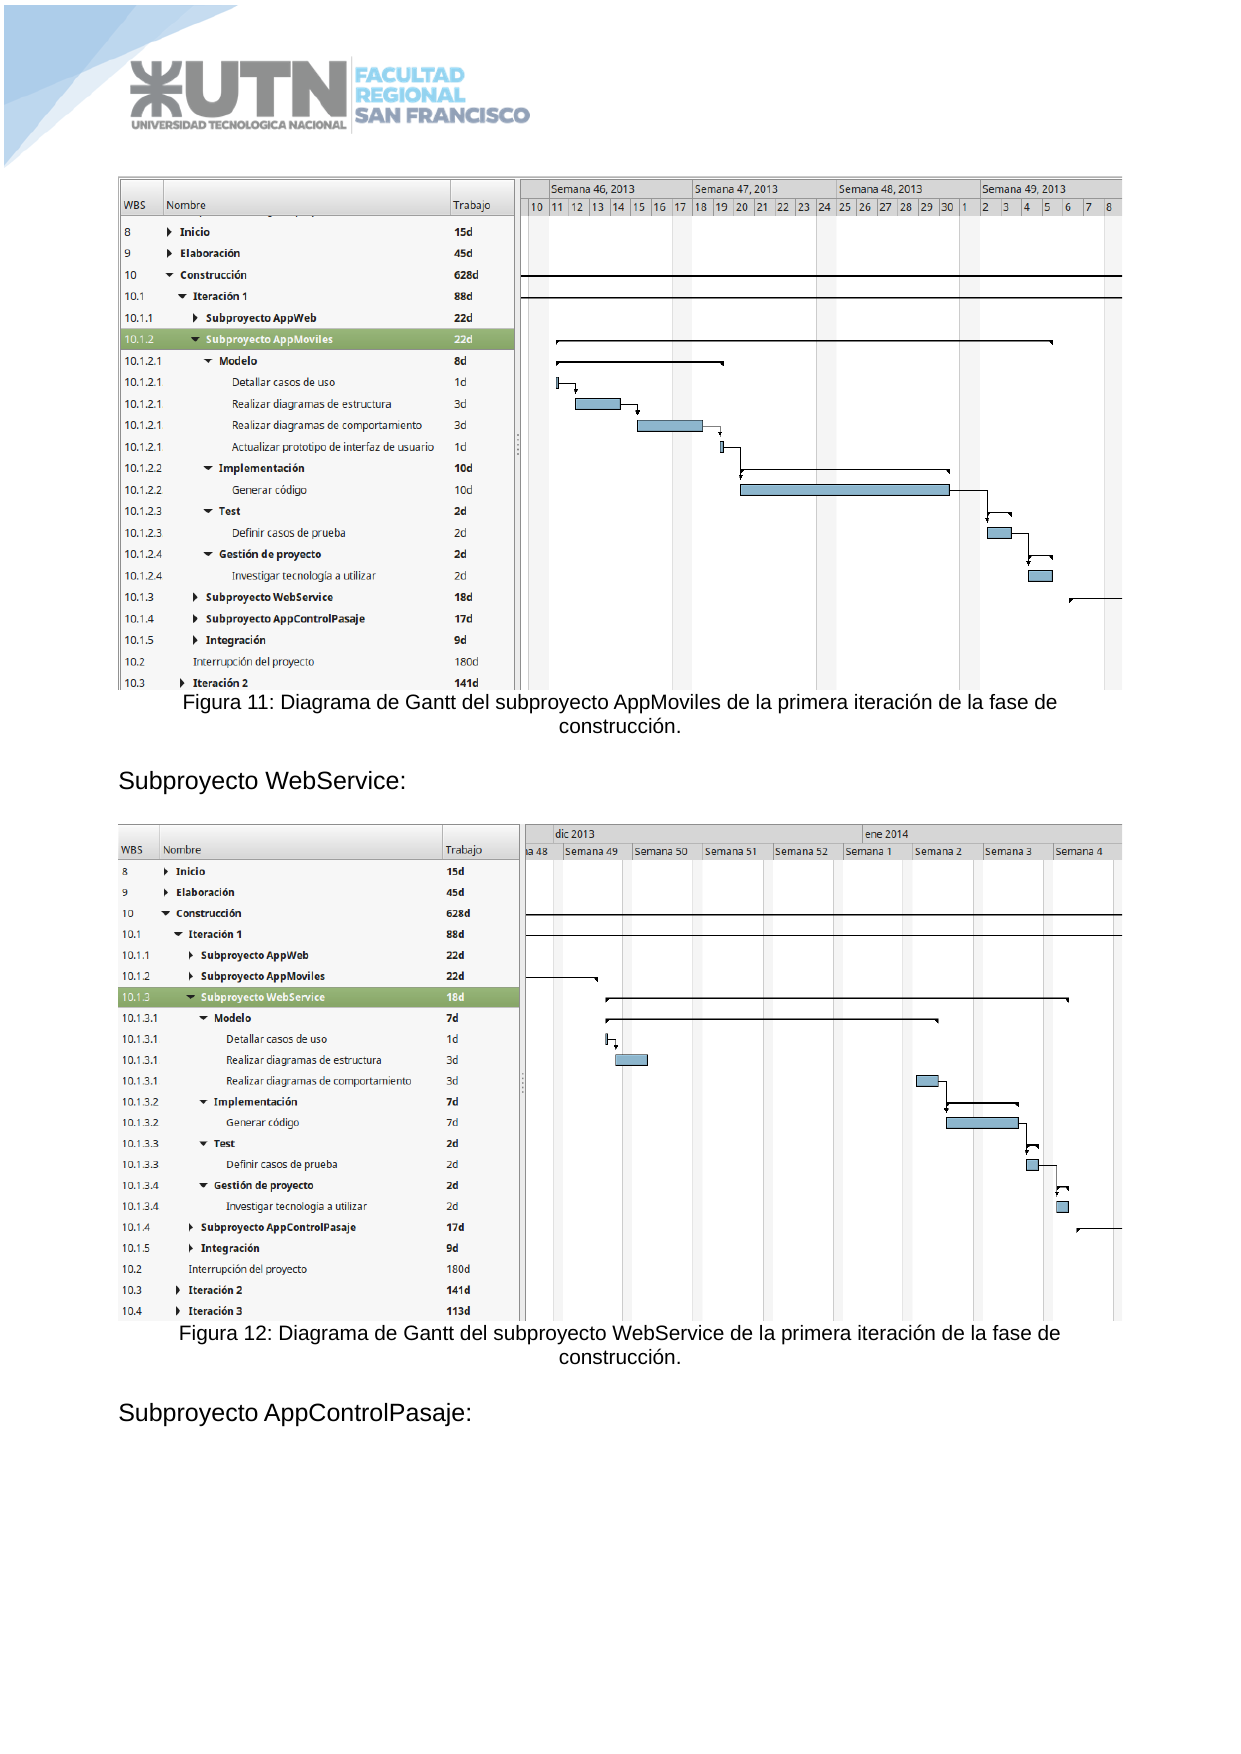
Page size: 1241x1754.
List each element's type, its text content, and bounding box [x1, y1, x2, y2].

picture [3, 5, 532, 169]
picture [118, 823, 1123, 1321]
picture [118, 176, 1123, 690]
text Figura 12: Diagrama de Gantt del subproyecto WebService de la primera iteración de la fase de construcción. [118, 1321, 1122, 1369]
text Subproyecto WebService: [118, 766, 1122, 795]
text Figura 11: Diagrama de Gantt del subproyecto AppMoviles de la primera iteración de la fase de construcción. [118, 690, 1122, 737]
text Subproyecto AppControlPasaje: [118, 1398, 1122, 1426]
